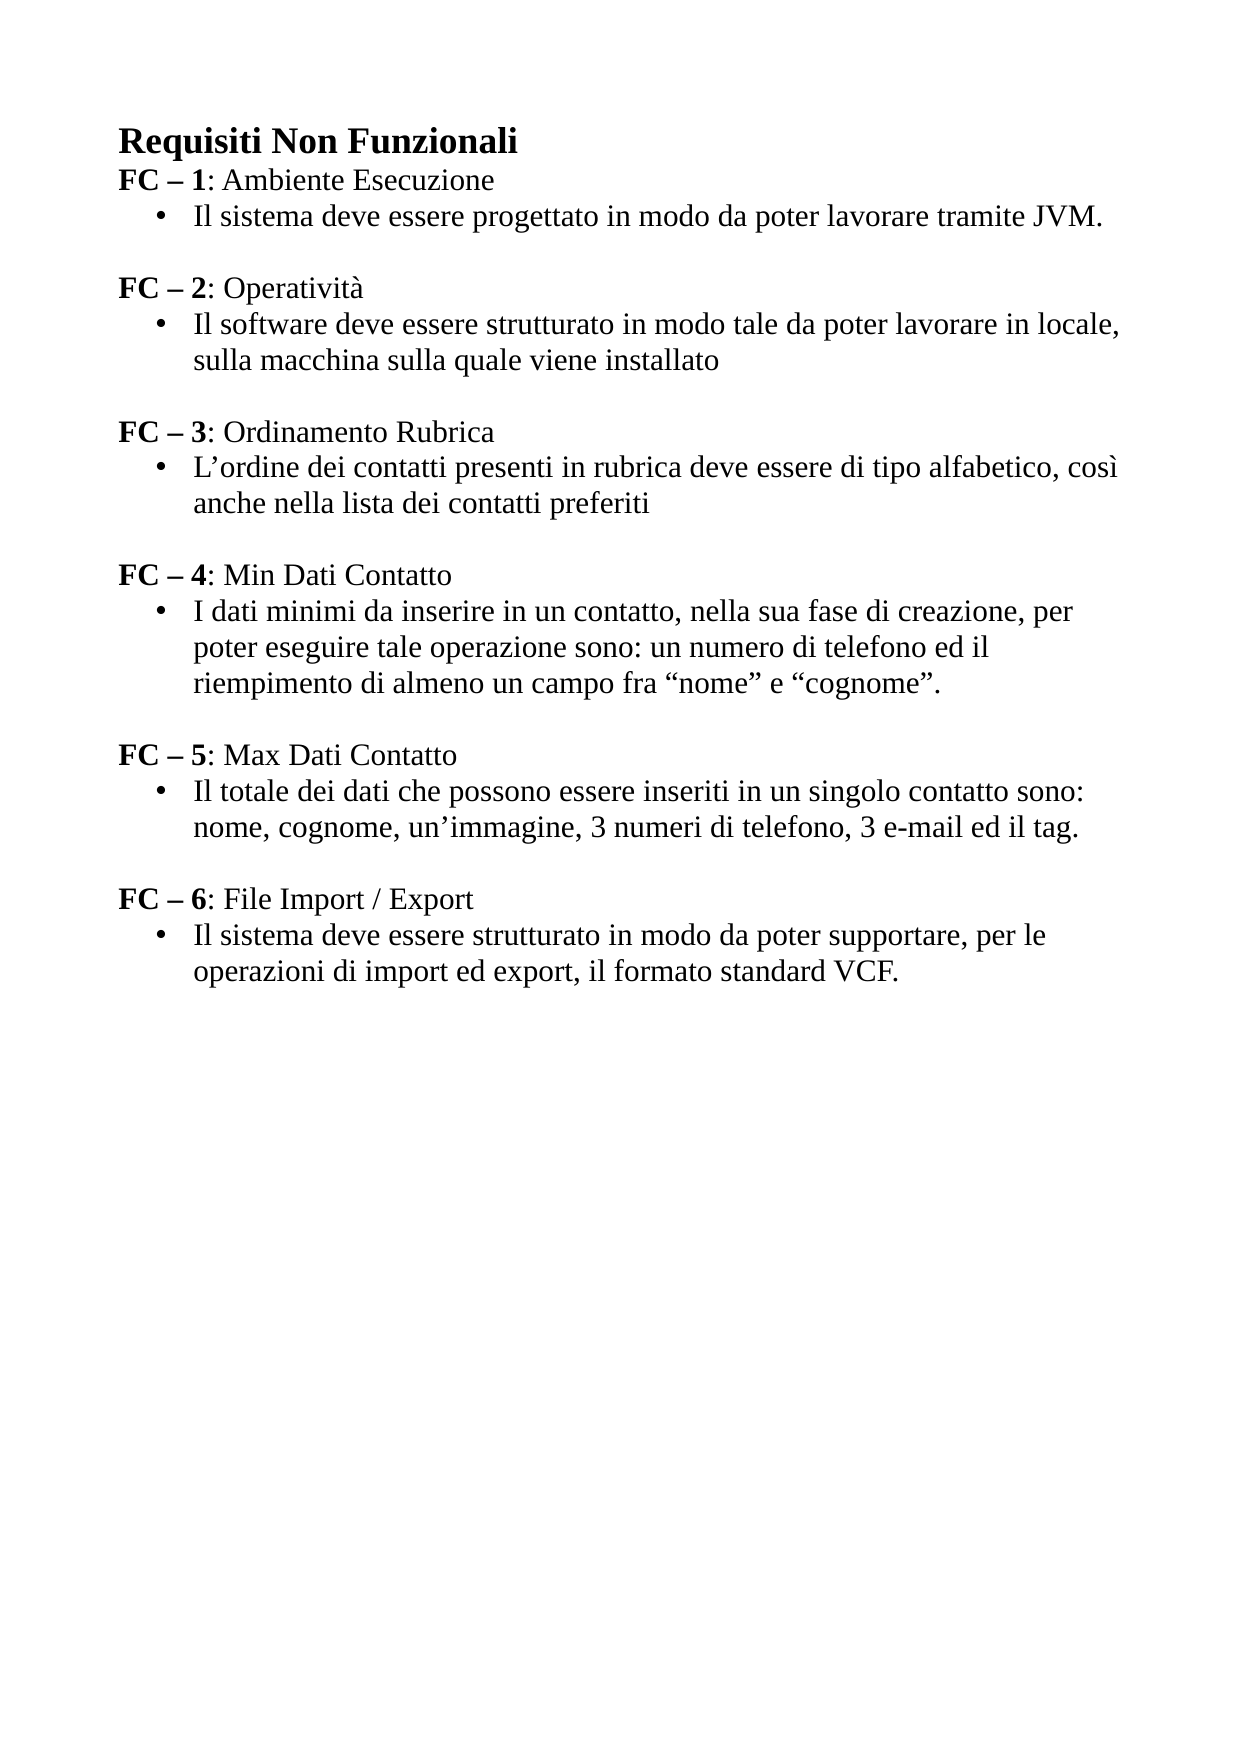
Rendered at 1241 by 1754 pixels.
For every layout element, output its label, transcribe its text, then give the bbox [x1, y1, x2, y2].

text FC – 1: Ambiente Esecuzione [118, 161, 1122, 197]
list L’ordine dei contatti presenti in rubrica deve essere di tipo alfabetico, così anche nella lista dei contatti preferiti [156, 449, 1122, 521]
list Il sistema deve essere strutturato in modo da poter supportare, per le operazioni di import ed export, il formato standard VCF. [156, 916, 1122, 988]
text FC – 3: Ordinamento Rubrica [118, 413, 1122, 449]
list Il software deve essere strutturato in modo tale da poter lavorare in locale, sulla macchina sulla quale viene installato [156, 305, 1122, 377]
text Requisiti Non Funzionali [118, 118, 1122, 161]
text FC – 2: Operatività [118, 269, 1122, 305]
text FC – 5: Max Dati Contatto [118, 736, 1122, 772]
list I dati minimi da inserire in un contatto, nella sua fase di creazione, per poter eseguire tale operazione sono: un numero di telefono ed il riempimento di almeno un campo fra “nome” e “cognome”. [156, 592, 1122, 700]
list Il sistema deve essere progettato in modo da poter lavorare tramite JVM. [156, 197, 1122, 233]
text FC – 6: File Import / Export [118, 880, 1122, 916]
text FC – 4: Min Dati Contatto [118, 557, 1122, 592]
list Il totale dei dati che possono essere inseriti in un singolo contatto sono: nome, cognome, un’immagine, 3 numeri di telefono, 3 e-mail ed il tag. [156, 772, 1122, 844]
